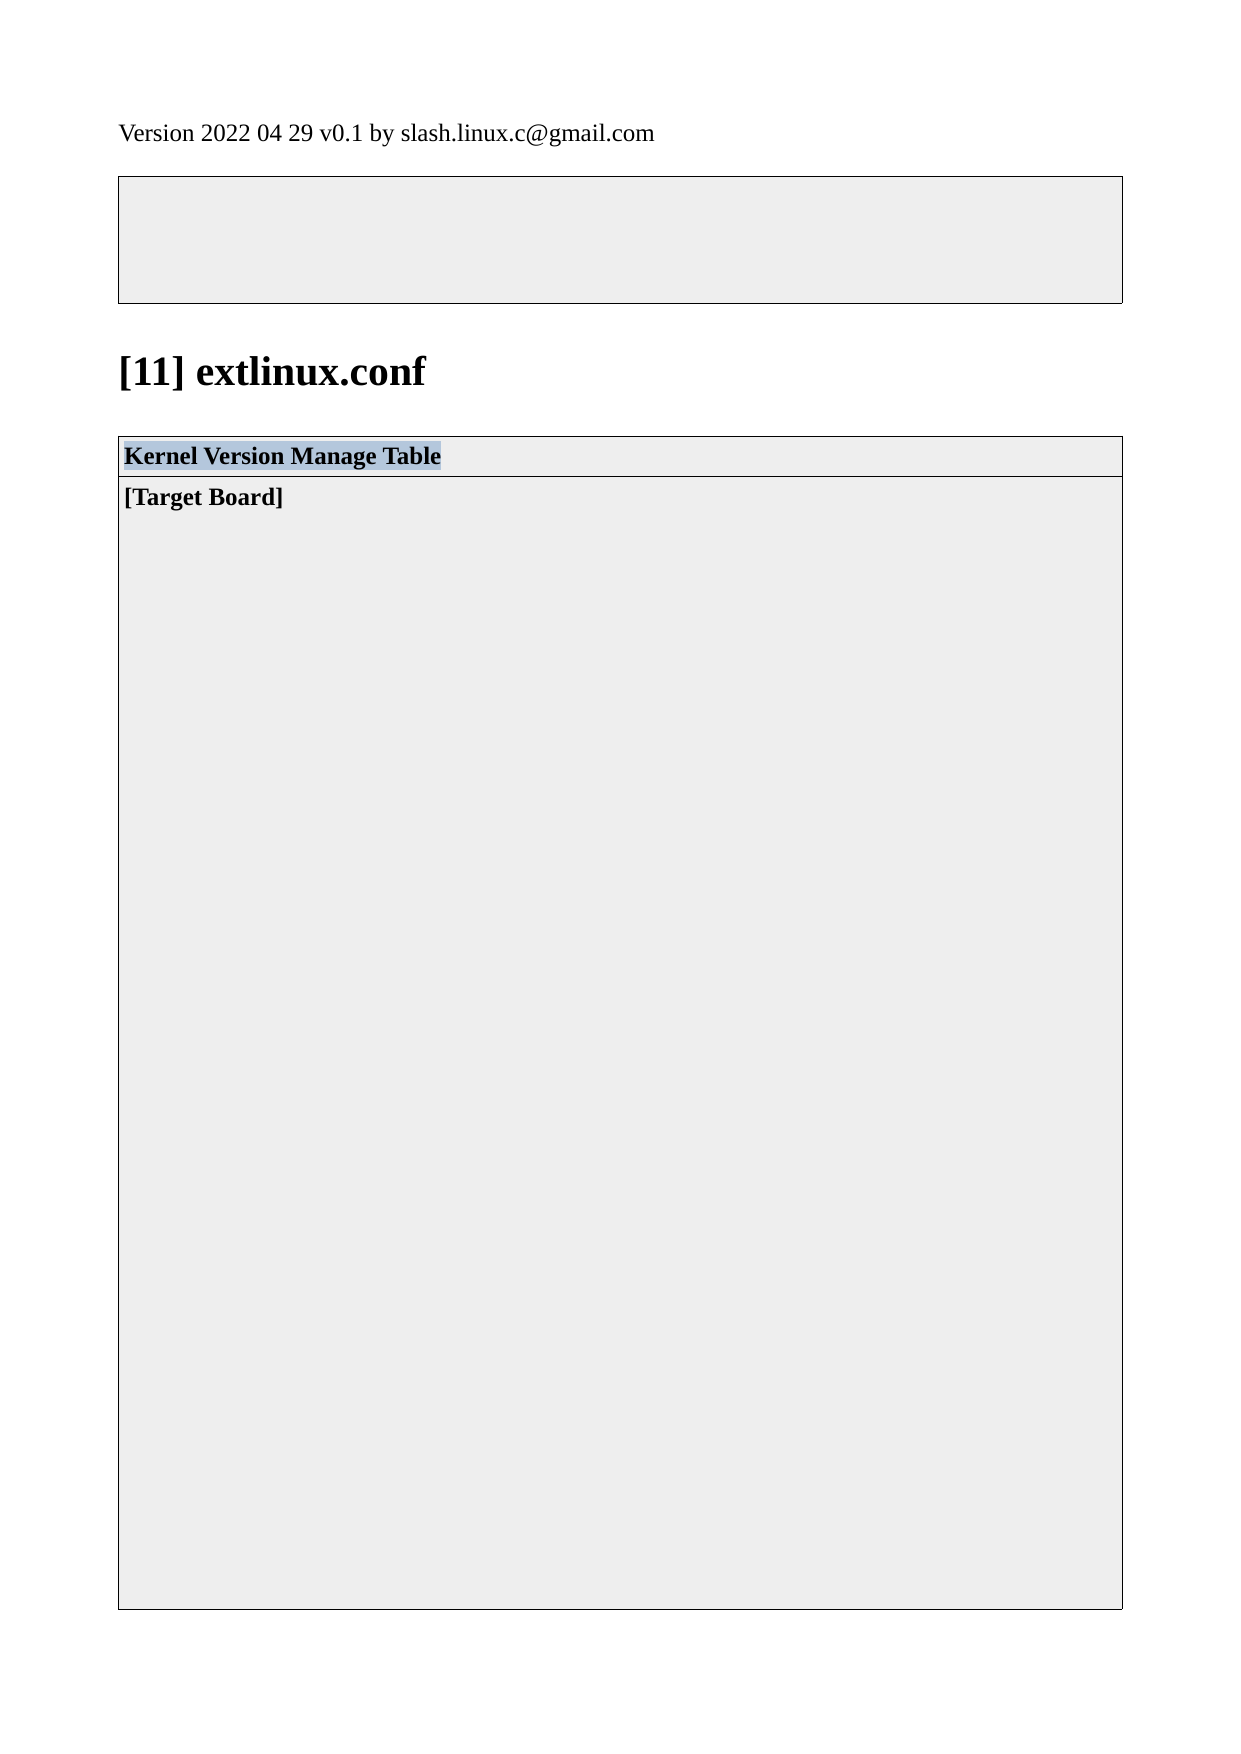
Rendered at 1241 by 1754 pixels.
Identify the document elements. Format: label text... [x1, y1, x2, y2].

subtitle [11] extlinux.conf [118, 346, 1122, 394]
table_cell [119, 177, 1122, 303]
table_cell [Target Board] [119, 477, 1122, 1609]
table_header Kernel Version Manage Table [119, 437, 1122, 476]
